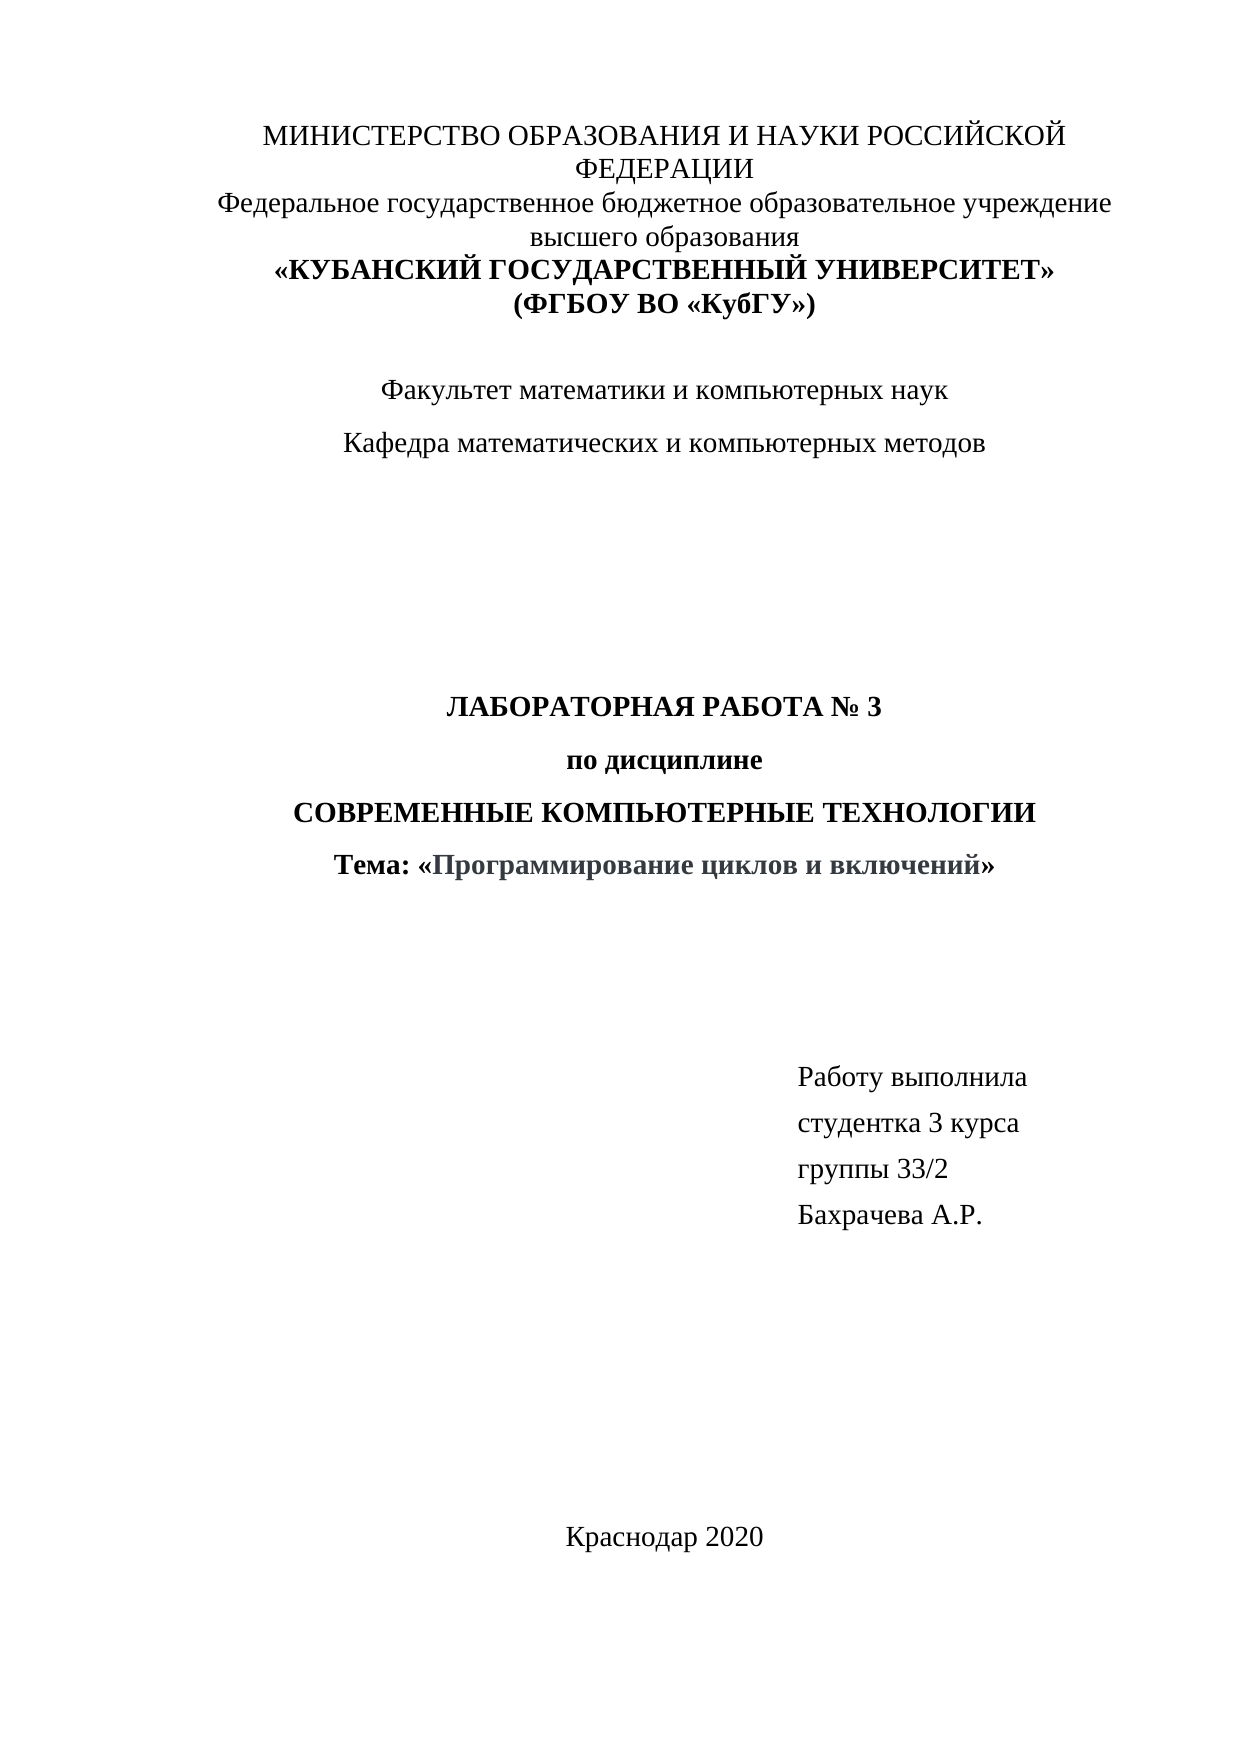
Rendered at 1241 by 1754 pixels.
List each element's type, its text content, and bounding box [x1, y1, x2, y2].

text Факультет математики и компьютерных наук [177, 372, 1152, 406]
text Бахрачева А.Р. [797, 1197, 1152, 1230]
text по дисциплине [177, 742, 1152, 775]
text ЛАБОРАТОРНАЯ РАБОТА № 3 [177, 689, 1152, 723]
text Тема: «Программирование циклов и включений» [177, 847, 1152, 881]
text студентка 3 курса [797, 1105, 1152, 1138]
text (ФГБОУ ВО «КубГУ») [177, 286, 1152, 319]
text Работу выполнила [797, 1059, 1152, 1092]
text СОВРЕМЕННЫЕ КОМПЬЮТЕРНЫЕ ТЕХНОЛОГИИ [177, 795, 1152, 828]
text группы 33/2 [797, 1151, 1152, 1184]
text высшего образования [177, 219, 1152, 252]
text Краснодар 2020 [177, 1519, 1152, 1553]
text Кафедра математических и компьютерных методов [177, 425, 1152, 458]
text МИНИСТЕРСТВО ОБРАЗОВАНИЯ И НАУКИ РОССИЙСКОЙ ФЕДЕРАЦИИ [177, 118, 1152, 185]
text Федеральное государственное бюджетное образовательное учреждение [177, 185, 1152, 219]
text «КУБАНСКИЙ ГОСУДАРСТВЕННЫЙ УНИВЕРСИТЕТ» [177, 252, 1152, 286]
